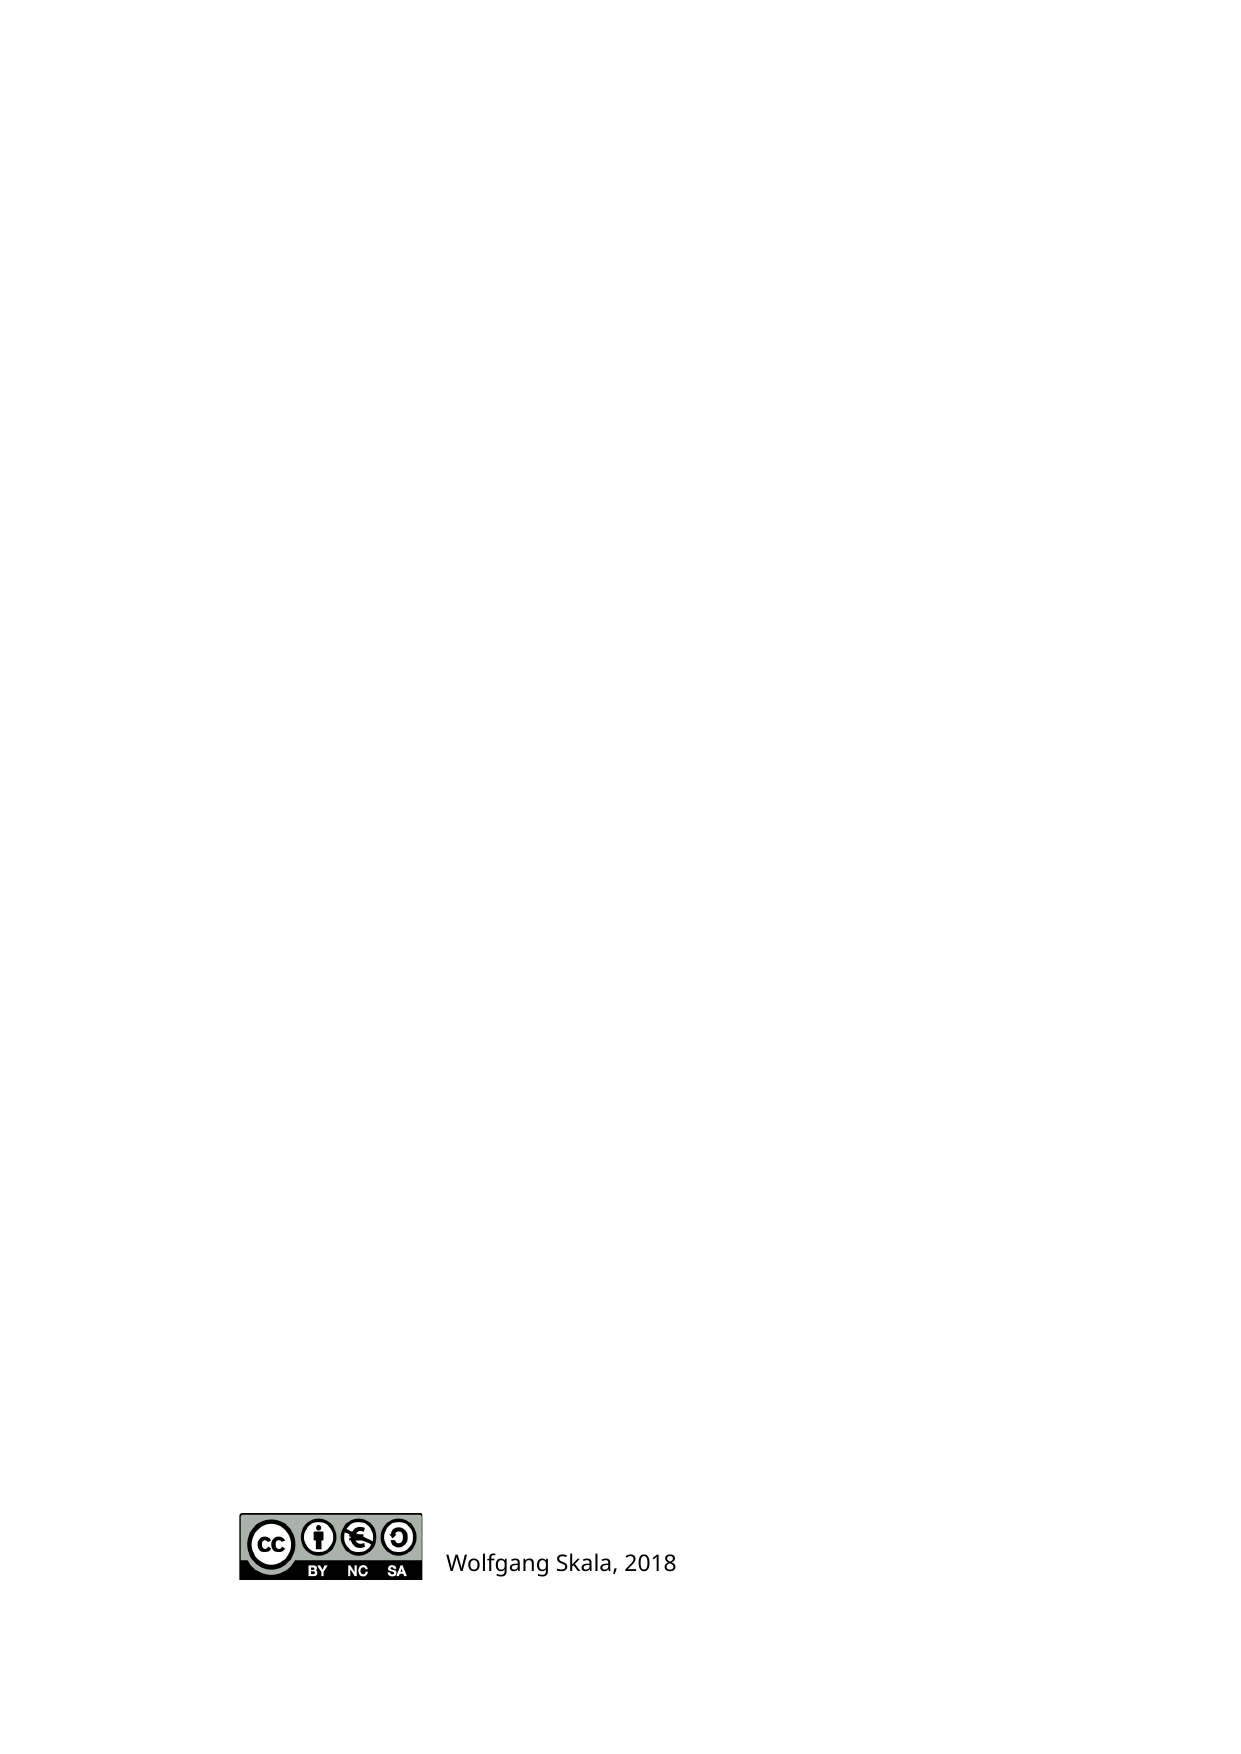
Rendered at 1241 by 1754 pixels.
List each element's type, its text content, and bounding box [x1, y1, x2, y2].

text Wolfgang Skala, 2018 [423, 1546, 1122, 1578]
picture [239, 1513, 423, 1580]
